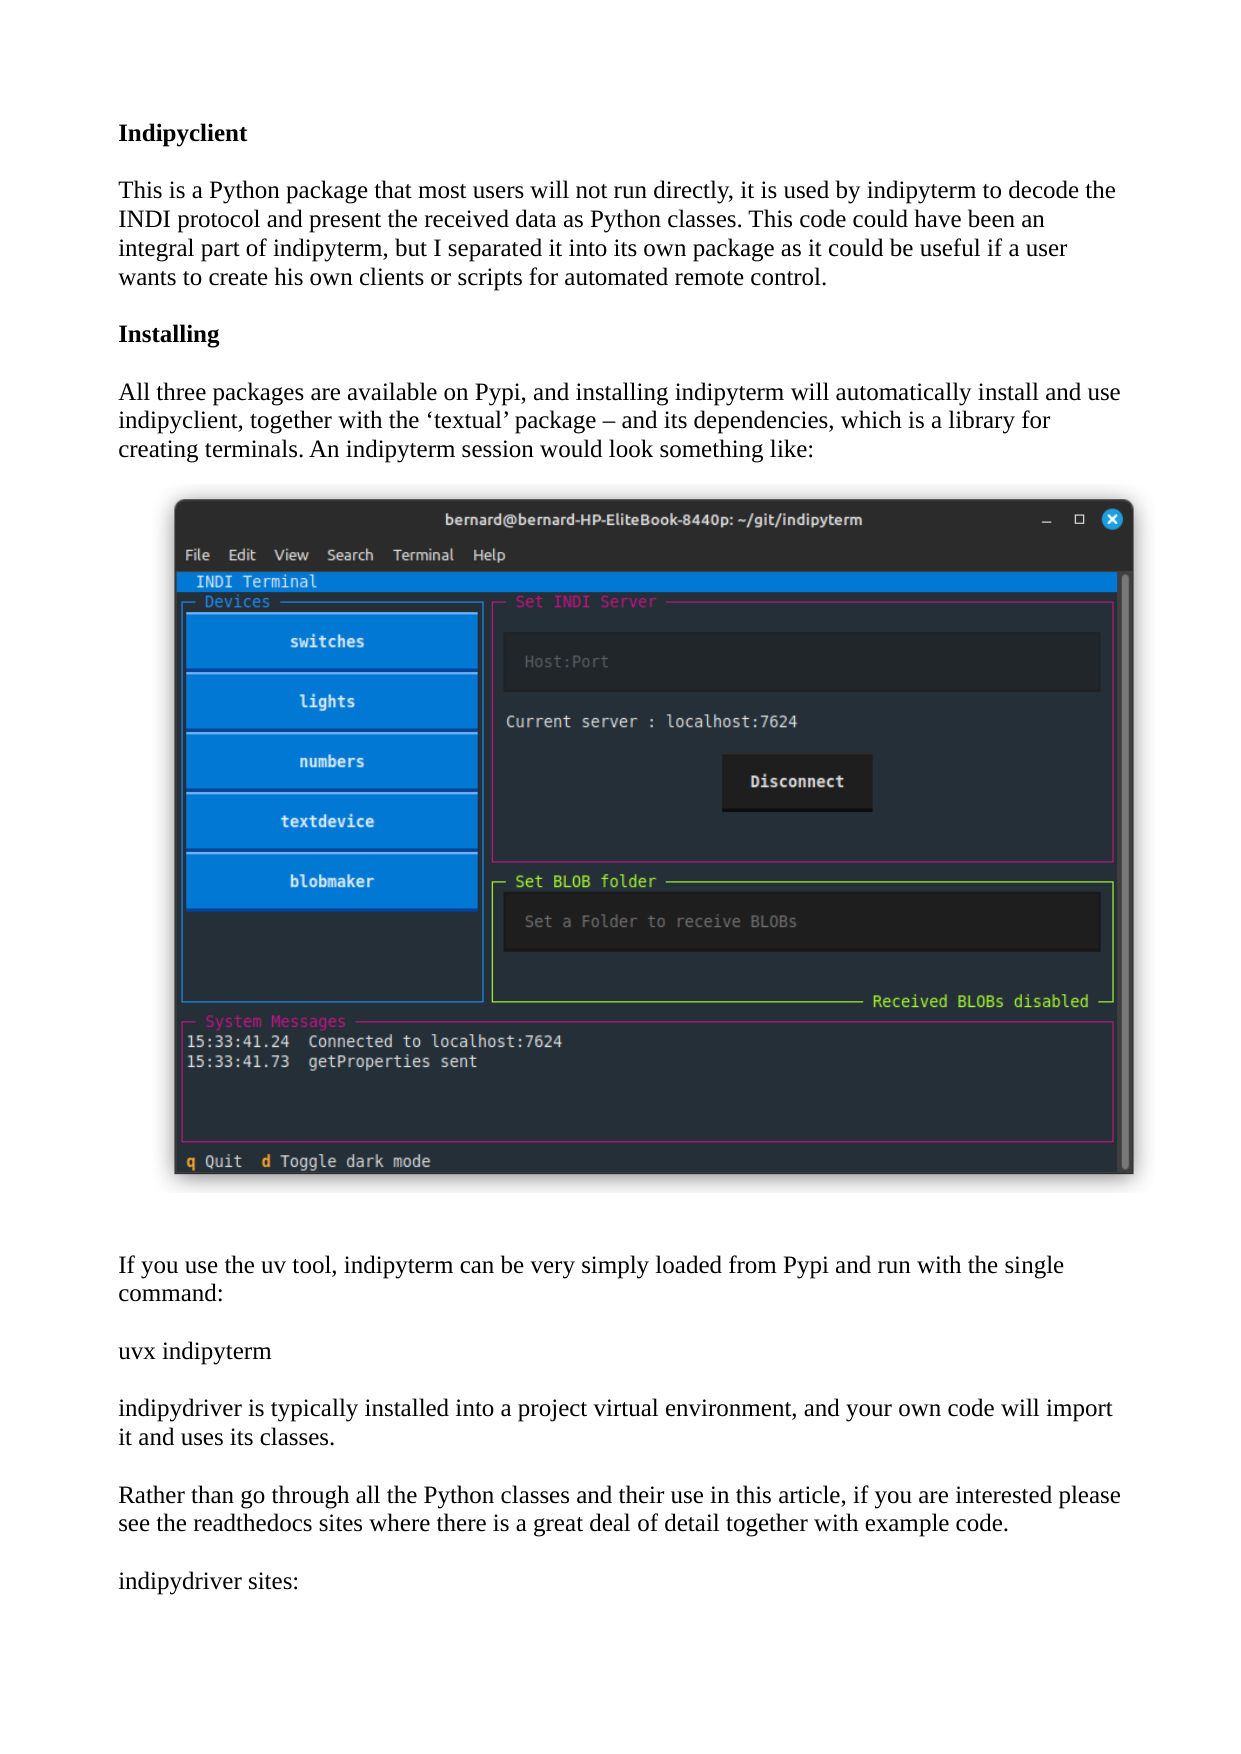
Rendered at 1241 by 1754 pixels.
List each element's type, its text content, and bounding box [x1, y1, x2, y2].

text uvx indipyterm [118, 1336, 1122, 1365]
text indipydriver is typically installed into a project virtual environment, and your own code will import it and uses its classes. [118, 1393, 1122, 1451]
text Rather than go through all the Python classes and their use in this article, if you are interested please see the readthedocs sites where there is a great deal of detail together with example code. [118, 1480, 1122, 1537]
text If you use the uv tool, indipyterm can be very simply loaded from Pypi and run with the single command: [118, 1250, 1122, 1307]
picture [151, 484, 1155, 1193]
text Indipyclient [118, 118, 1122, 147]
text indipydriver sites: [118, 1566, 1122, 1595]
text This is a Python package that most users will not run directly, it is used by indipyterm to decode the INDI protocol and present the received data as Python classes. This code could have been an integral part of indipyterm, but I separated it into its own package as it could be useful if a user wants to create his own clients or scripts for automated remote control. [118, 176, 1122, 291]
text Installing [118, 319, 1122, 348]
text All three packages are available on Pypi, and installing indipyterm will automatically install and use indipyclient, together with the ‘textual’ package – and its dependencies, which is a library for creating terminals. An indipyterm session would look something like: [118, 377, 1122, 463]
